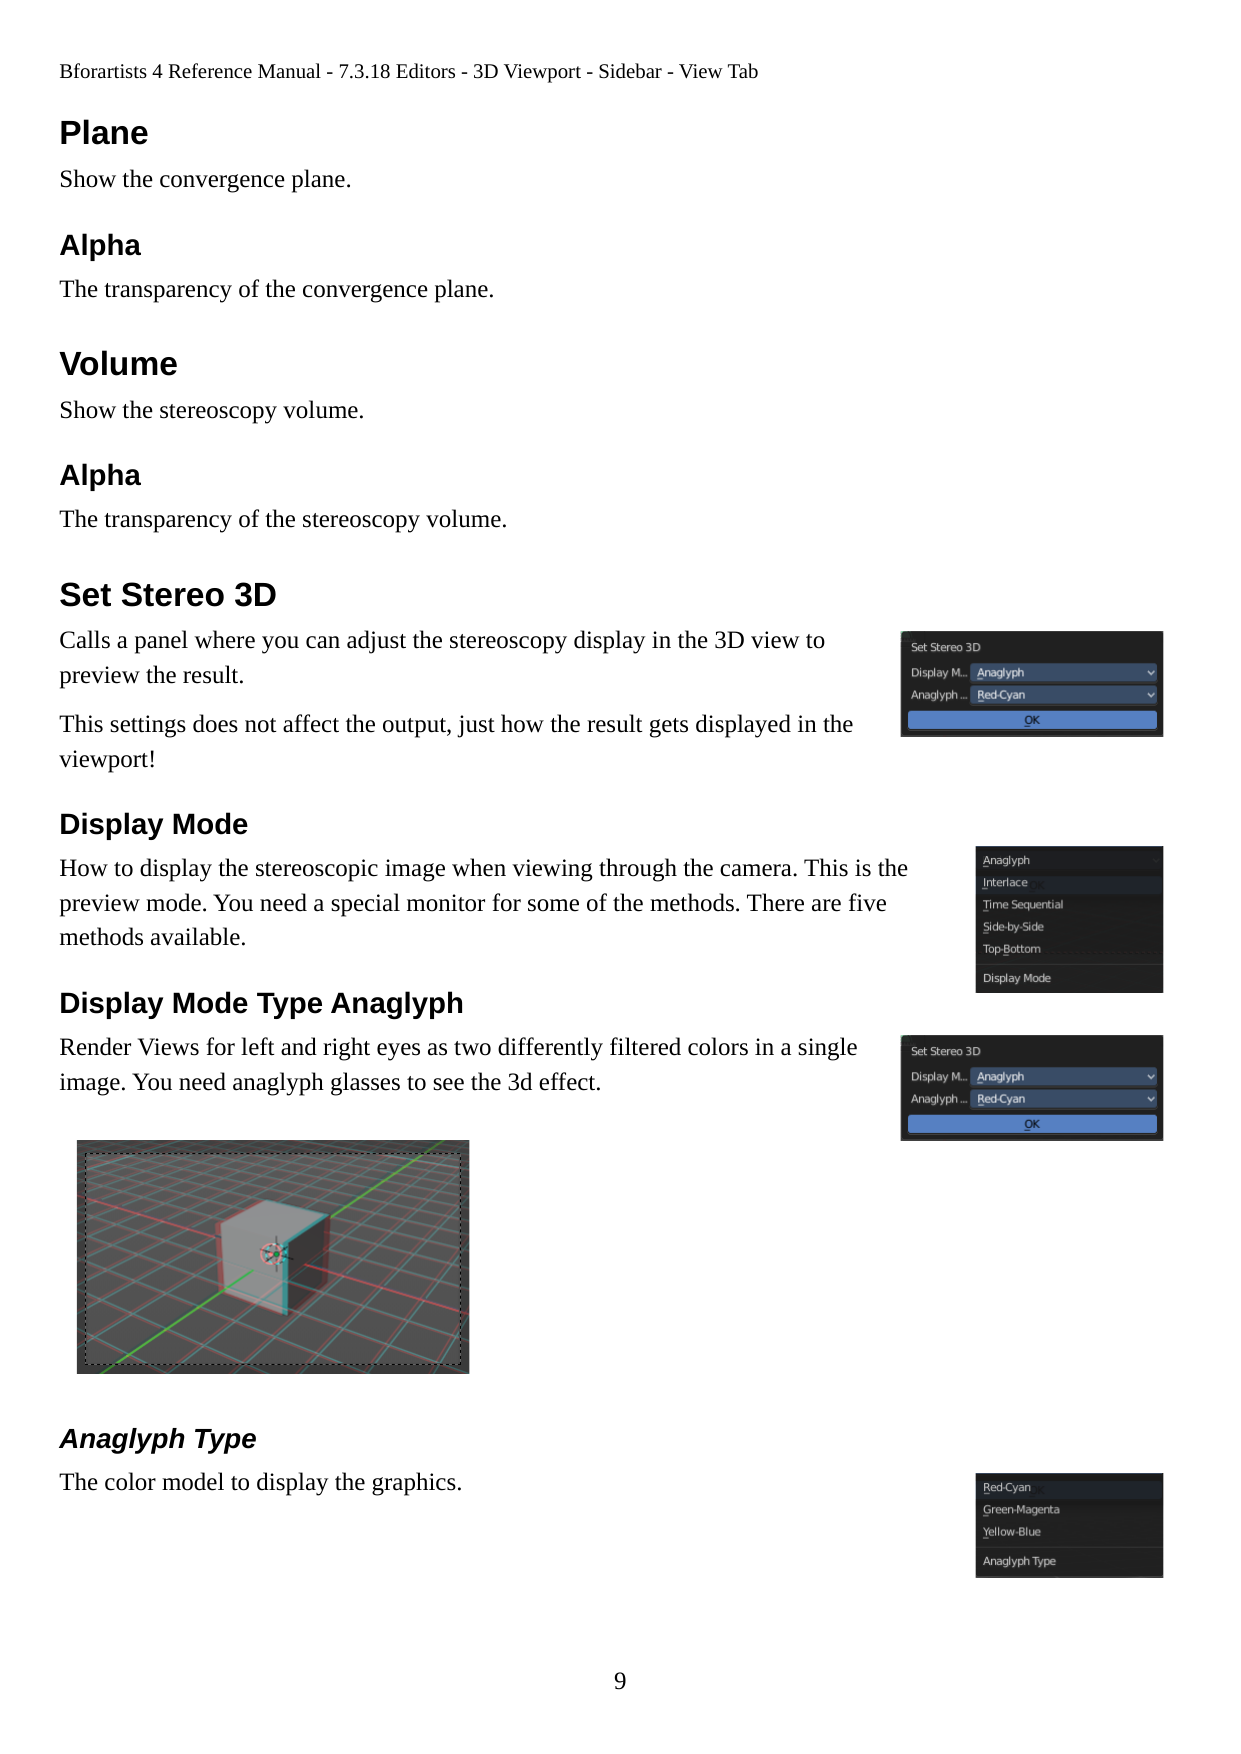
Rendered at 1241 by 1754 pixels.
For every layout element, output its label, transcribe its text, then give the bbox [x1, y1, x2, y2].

subtitle Alpha [59, 227, 1181, 261]
text The transparency of the stereoscopy volume. [59, 504, 1181, 533]
picture [76, 1140, 470, 1374]
text Calls a panel where you can adjust the stereoscopy display in the 3D view to preview the result. [59, 626, 1181, 689]
text The color model to display the graphics. [59, 1467, 1181, 1496]
subtitle Display Mode [59, 807, 1181, 841]
subtitle Plane [59, 113, 1181, 151]
picture [900, 631, 1164, 737]
subtitle Volume [59, 343, 1181, 382]
text The transparency of the convergence plane. [59, 274, 1181, 302]
subtitle Set Stereo 3D [59, 574, 1181, 613]
text Show the stereoscopy volume. [59, 395, 1181, 423]
subtitle Anaglyph Type [59, 1423, 1181, 1455]
text This settings does not affect the output, just how the result gets displayed in the viewport! [59, 709, 1181, 772]
picture [900, 1035, 1164, 1141]
subtitle Display Mode Type Anaglyph [59, 986, 1181, 1020]
subtitle Alpha [59, 458, 1181, 492]
picture [975, 846, 1164, 993]
text Show the convergence plane. [59, 164, 1181, 192]
text How to display the stereoscopic image when viewing through the camera. This is the preview mode. You need a special monitor for some of the methods. There are five methods available. [59, 853, 975, 951]
picture [975, 1473, 1164, 1578]
text Render Views for left and right eyes as two differently filtered colors in a single image. You need anaglyph glasses to see the 3d effect. [59, 1032, 1181, 1096]
